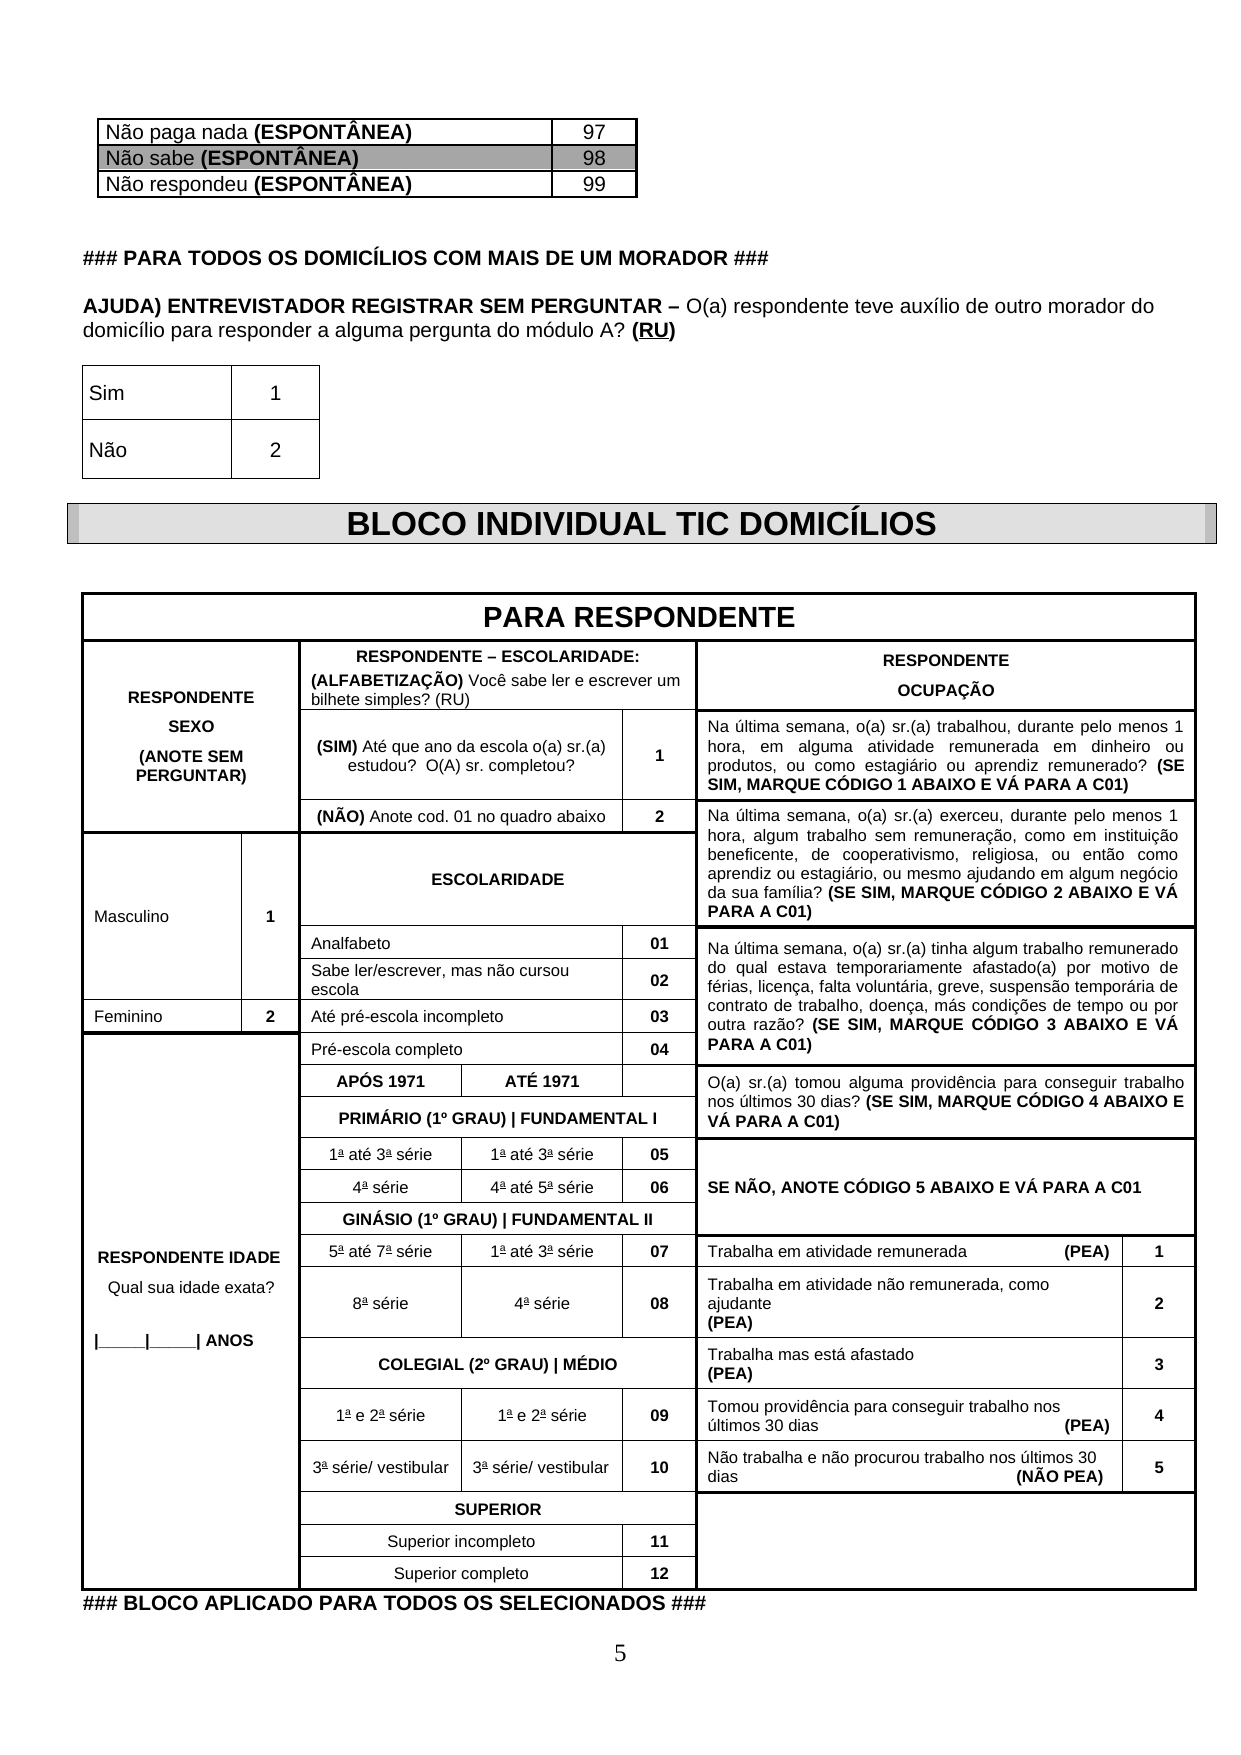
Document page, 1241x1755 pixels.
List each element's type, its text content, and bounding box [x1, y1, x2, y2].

table_cell 3a série/ vestibular [301, 1441, 461, 1491]
table_cell [1122, 1494, 1194, 1523]
table_cell 04 [623, 1033, 695, 1064]
table_cell PRIMÁRIO (1º GRAU) | FUNDAMENTAL I [301, 1097, 695, 1137]
table_cell 03 [623, 1000, 695, 1031]
table_cell SE NÃO, ANOTE CÓDIGO 5 ABAIXO E VÁ PARA A C01 [698, 1140, 1194, 1234]
table_cell 4a série [301, 1170, 461, 1202]
table_cell RESPONDENTE IDADE Qual sua idade exata? |_____|_____| anos [84, 1035, 298, 1588]
table_cell 4 [1123, 1389, 1194, 1440]
table_cell 98 [553, 146, 635, 169]
table_cell 01 [623, 926, 695, 958]
table_cell [698, 1524, 1122, 1556]
table_cell COLEGIAL (2º GRAU) | MÉDIO [301, 1338, 695, 1388]
table_header Sim [83, 366, 231, 419]
table_cell Não respondeu (ESPONTÂNEA) [99, 172, 551, 196]
table_cell Não [83, 420, 231, 478]
table_cell Superior completo [301, 1557, 622, 1588]
table_cell 1a até 3a série [462, 1138, 622, 1169]
table_cell Trabalha mas está afastado (PEA) [698, 1338, 1122, 1388]
table_cell Trabalha em atividade não remunerada, como ajudante (PEA) [698, 1267, 1122, 1337]
table_cell 1a até 3a série [301, 1138, 461, 1169]
table_cell Até pré-escola incompleto [301, 1000, 622, 1031]
table_cell 10 [623, 1441, 695, 1491]
table_cell 1 [623, 710, 695, 799]
table_cell Na última semana, o(a) sr.(a) exerceu, durante pelo menos 1 hora, algum trabalho sem remuneração, como em instituição beneficente, de cooperativismo, religiosa, ou então como aprendiz ou estagiário, ou mesmo ajudando em algum negócio da sua família? (SE SIM, MARQUE CÓDIGO 2 ABAIXO E VÁ PARA A C01) [698, 802, 1194, 925]
table_cell Sabe ler/escrever, mas não cursou escola [301, 959, 622, 999]
table_cell 99 [553, 172, 635, 196]
text AJUDA) ENTREVISTADOR REGISTRAR SEM PERGUNTAR – O(a) respondente teve auxílio de outro morador do domicílio para responder a alguma pergunta do módulo A? (RU) [83, 293, 1158, 341]
table_cell 2 [1123, 1267, 1194, 1337]
table_cell Superior incompleto [301, 1525, 622, 1556]
table_cell Na última semana, o(a) sr.(a) trabalhou, durante pelo menos 1 hora, em alguma atividade remunerada em dinheiro ou produtos, ou como estagiário ou aprendiz remunerado? (SE SIM, MARQUE CÓDIGO 1 ABAIXO E VÁ PARA A C01) [698, 712, 1194, 799]
table_cell [1122, 1524, 1194, 1556]
table_cell (NÃO) Anote cod. 01 no quadro abaixo [301, 800, 622, 831]
table_cell O(a) sr.(a) tomou alguma providência para conseguir trabalho nos últimos 30 dias? (SE SIM, MARQUE CÓDIGO 4 ABAIXO E VÁ PARA A C01) [698, 1067, 1194, 1137]
table_cell 07 [623, 1235, 695, 1266]
table_cell 11 [623, 1525, 695, 1556]
table_cell 09 [623, 1389, 695, 1440]
table_cell Não paga nada (ESPONTÂNEA) [99, 120, 551, 143]
table_header 1 [232, 366, 319, 419]
text ### BLOCO APLICADO PARA TODOS OS SELECIONADOS ### [83, 1591, 1158, 1615]
table_cell RESPONDENTE OCUPAÇÃO [698, 642, 1194, 709]
table_cell 5 [1123, 1441, 1194, 1491]
table_cell 02 [623, 959, 695, 999]
table_cell 1a até 3a série [462, 1235, 622, 1266]
text ### PARA TODOS OS DOMICÍLIOS COM MAIS DE UM MORADOR ### [83, 246, 1158, 269]
table_cell ATÉ 1971 [462, 1065, 622, 1096]
table_cell 05 [623, 1138, 695, 1169]
table_cell 08 [623, 1267, 695, 1337]
table_cell 4a até 5a série [462, 1170, 622, 1202]
table_cell 3 [1123, 1338, 1194, 1388]
table_cell Masculino [84, 834, 241, 999]
table_cell 1a e 2a série [462, 1389, 622, 1440]
table_cell Na última semana, o(a) sr.(a) tinha algum trabalho remunerado do qual estava temporariamente afastado(a) por motivo de férias, licença, falta voluntária, greve, suspensão temporária de contrato de trabalho, doença, más condições de tempo ou por outra razão? (SE SIM, MARQUE CÓDIGO 3 ABAIXO E VÁ PARA A C01) [698, 929, 1194, 1064]
table_cell 5a até 7a série [301, 1235, 461, 1266]
table_cell SUPERIOR [301, 1492, 695, 1523]
table_cell 12 [623, 1557, 695, 1588]
table_cell 06 [623, 1170, 695, 1202]
table_cell Pré-escola completo [301, 1033, 622, 1064]
table_cell [698, 1494, 1122, 1523]
table_cell APÓS 1971 [301, 1065, 461, 1096]
table_cell 97 [553, 120, 635, 143]
table_cell 3a série/ vestibular [462, 1441, 622, 1491]
table_cell [1122, 1556, 1194, 1588]
table_cell RESPONDENTE – ESCOLARIDADE: (ALFABETIZAÇÃO) Você sabe ler e escrever um bilhete simples? (RU) [301, 642, 695, 709]
table_cell 4a série [462, 1267, 622, 1337]
table_cell 2 [242, 1000, 298, 1031]
table_cell 1 [242, 834, 298, 999]
table_cell 1 [1123, 1237, 1194, 1266]
table_cell 2 [232, 420, 319, 478]
table_cell RESPONDENTE SEXO (ANOTE SEM PERGUNTAR) [84, 642, 298, 831]
table_cell Trabalha em atividade remunerada (PEA) [698, 1237, 1122, 1266]
table_cell Analfabeto [301, 926, 622, 958]
table_cell 2 [623, 800, 695, 831]
table_cell (SIM) Até que ano da escola o(a) sr.(a) estudou? O(A) sr. completou? [301, 710, 622, 799]
table_cell Tomou providência para conseguir trabalho nos últimos 30 dias (PEA) [698, 1389, 1122, 1440]
table_cell Não trabalha e não procurou trabalho nos últimos 30 dias (NÃO PEA) [698, 1441, 1122, 1491]
table_cell Não sabe (ESPONTÂNEA) [99, 146, 551, 169]
table_cell 1a e 2a série [301, 1389, 461, 1440]
table_cell GINÁSIO (1º GRAU) | FUNDAMENTAL II [301, 1203, 695, 1234]
table_cell [623, 1065, 695, 1096]
table_cell [698, 1556, 1122, 1588]
table_header PARA RESPONDENTE [84, 595, 1194, 638]
table_cell 8a série [301, 1267, 461, 1337]
table_cell ESCOLARIDADE [301, 834, 695, 925]
table_cell Feminino [84, 1000, 241, 1031]
